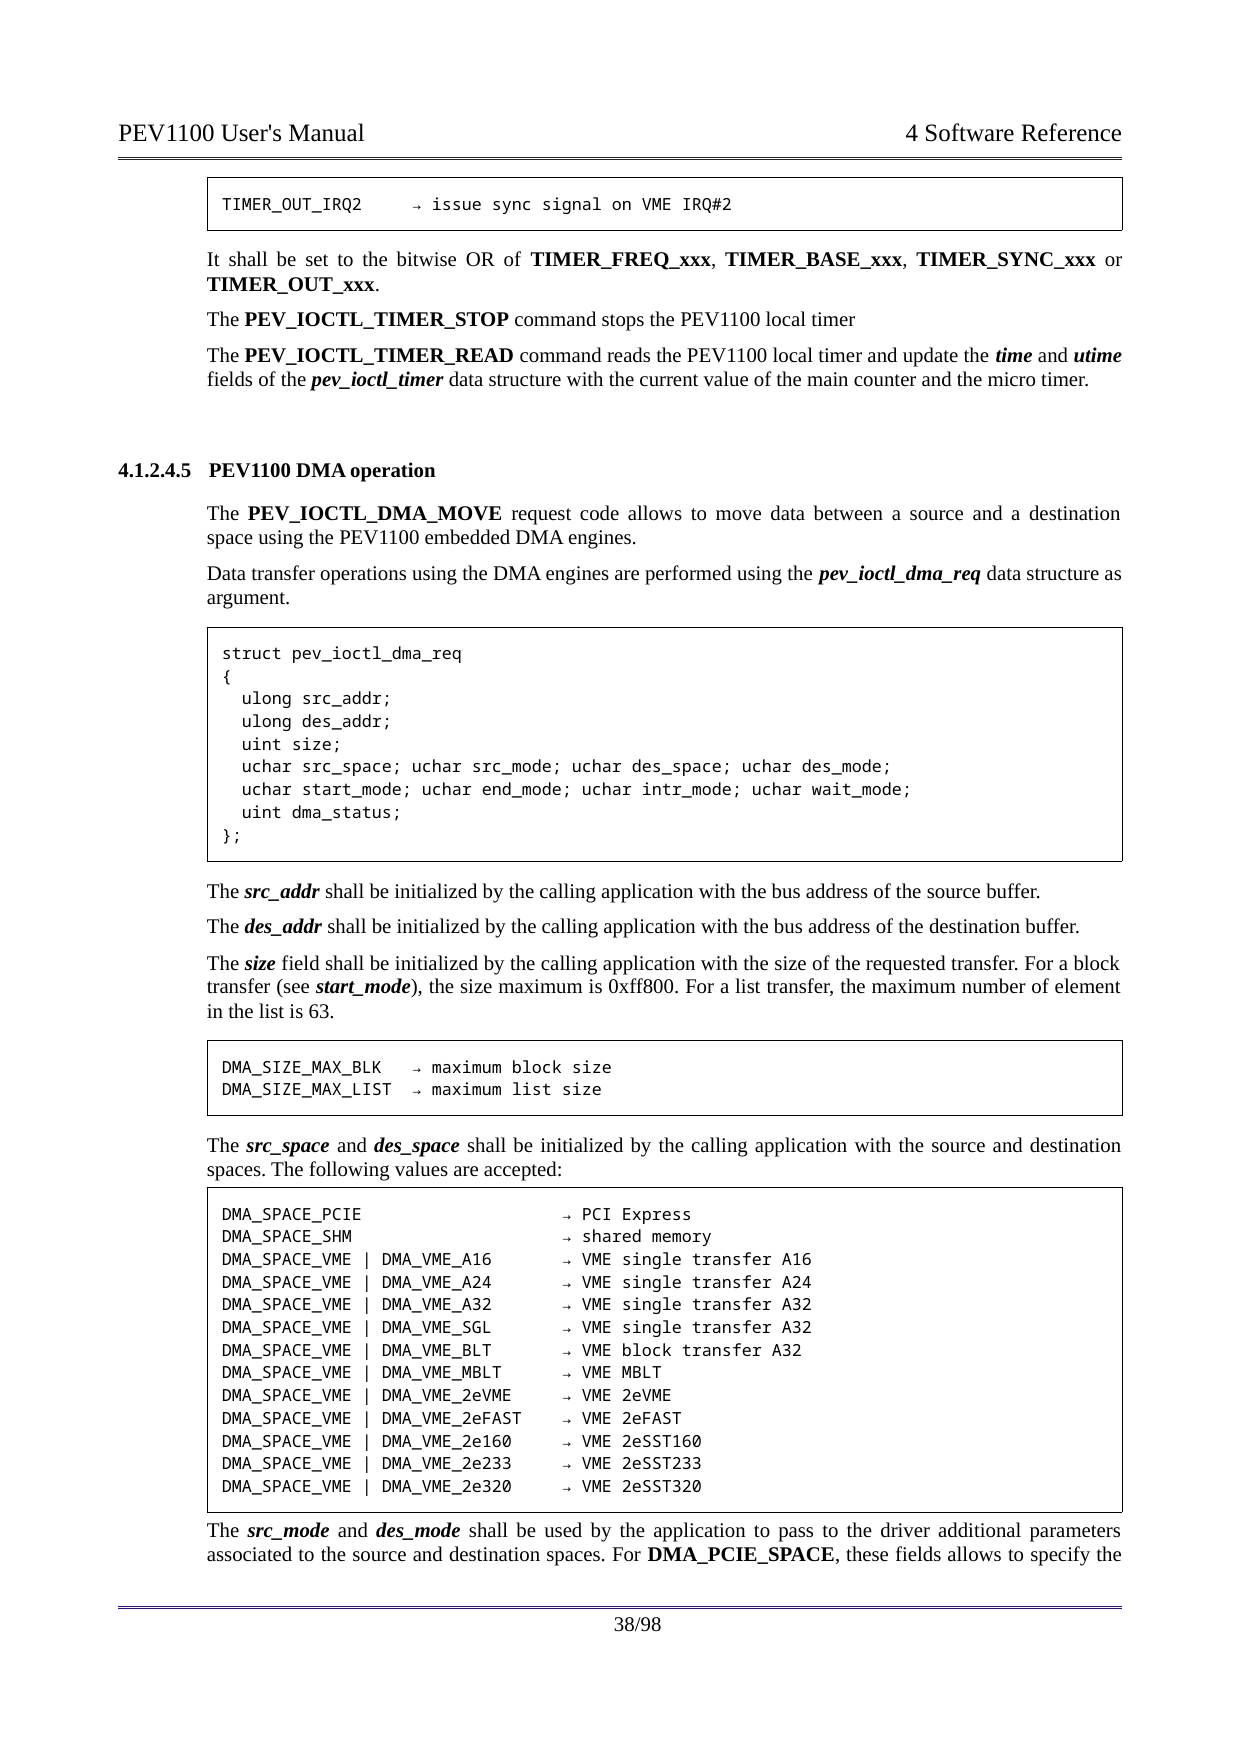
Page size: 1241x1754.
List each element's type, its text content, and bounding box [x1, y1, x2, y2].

text DMA_SPACE_VME | DMA_VME_2eVME → VME 2eVME [208, 1369, 1122, 1392]
text The src_space and des_space shall be initialized by the calling application with the source and destination spaces. The following values are accepted: [207, 1133, 1122, 1181]
text DMA_SPACE_VME | DMA_VME_SGL → VME single transfer A32 [208, 1301, 1122, 1323]
text The PEV_IOCTL_TIMER_READ command reads the PEV1100 local timer and update the time and utime fields of the pev_ioctl_timer data structure with the current value of the main counter and the micro timer. [207, 343, 1122, 391]
text DMA_SPACE_VME | DMA_VME_MBLT → VME MBLT [208, 1346, 1122, 1369]
text DMA_SPACE_VME | DMA_VME_2e233 → VME 2eSST233 [208, 1437, 1122, 1460]
text uchar start_mode; uchar end_mode; uchar intr_mode; uchar wait_mode; [208, 763, 1122, 786]
text It shall be set to the bitwise OR of TIMER_FREQ_xxx, TIMER_BASE_xxx, TIMER_SYNC_xxx or TIMER_OUT_xxx. [207, 247, 1122, 296]
text DMA_SPACE_VME | DMA_VME_A32 → VME single transfer A32 [208, 1278, 1122, 1301]
text uchar src_space; uchar src_mode; uchar des_space; uchar des_mode; [208, 740, 1122, 763]
text DMA_SPACE_VME | DMA_VME_A16 → VME single transfer A16 [208, 1233, 1122, 1255]
text DMA_SPACE_VME | DMA_VME_BLT → VME block transfer A32 [208, 1323, 1122, 1346]
text { [208, 649, 1122, 672]
text The src_addr shall be initialized by the calling application with the bus address of the source buffer. [207, 878, 1122, 903]
text DMA_SPACE_VME | DMA_VME_A24 → VME single transfer A24 [208, 1255, 1122, 1278]
text The PEV_IOCTL_TIMER_STOP command stops the PEV1100 local timer [207, 307, 1122, 331]
text DMA_SPACE_VME | DMA_VME_2e320 → VME 2eSST320 [208, 1460, 1122, 1512]
text The src_mode and des_mode shall be used by the application to pass to the driver additional parameters associated to the source and destination spaces. For DMA_PCIE_SPACE, these fields allows to specify the [207, 1518, 1122, 1566]
text ulong des_addr; [208, 695, 1122, 717]
text }; [208, 808, 1122, 861]
text DMA_SPACE_VME | DMA_VME_2eFAST → VME 2eFAST [208, 1392, 1122, 1414]
text DMA_SIZE_MAX_BLK → maximum block size [208, 1041, 1122, 1063]
text struct pev_ioctl_dma_req [208, 628, 1122, 649]
text DMA_SPACE_SHM → shared memory [208, 1210, 1122, 1233]
text DMA_SPACE_PCIE → PCI Express [208, 1188, 1122, 1210]
text The des_addr shall be initialized by the calling application with the bus address of the destination buffer. [207, 914, 1122, 938]
subtitle PEV1100 DMA operation [118, 458, 1122, 482]
text uint dma_status; [208, 786, 1122, 808]
text ulong src_addr; [208, 672, 1122, 695]
text Data transfer operations using the DMA engines are performed using the pev_ioctl_dma_req data structure as argument. [207, 561, 1122, 609]
text uint size; [208, 717, 1122, 740]
text DMA_SPACE_VME | DMA_VME_2e160 → VME 2eSST160 [208, 1414, 1122, 1437]
text The size field shall be initialized by the calling application with the size of the requested transfer. For a block transfer (see start_mode), the size maximum is 0xff800. For a list transfer, the maximum number of element in the list is 63. [207, 950, 1122, 1023]
text TIMER_OUT_IRQ2 → issue sync signal on VME IRQ#2 [208, 178, 1122, 230]
text The PEV_IOCTL_DMA_MOVE request code allows to move data between a source and a destination space using the PEV1100 embedded DMA engines. [207, 501, 1122, 549]
text DMA_SIZE_MAX_LIST → maximum list size [208, 1063, 1122, 1115]
